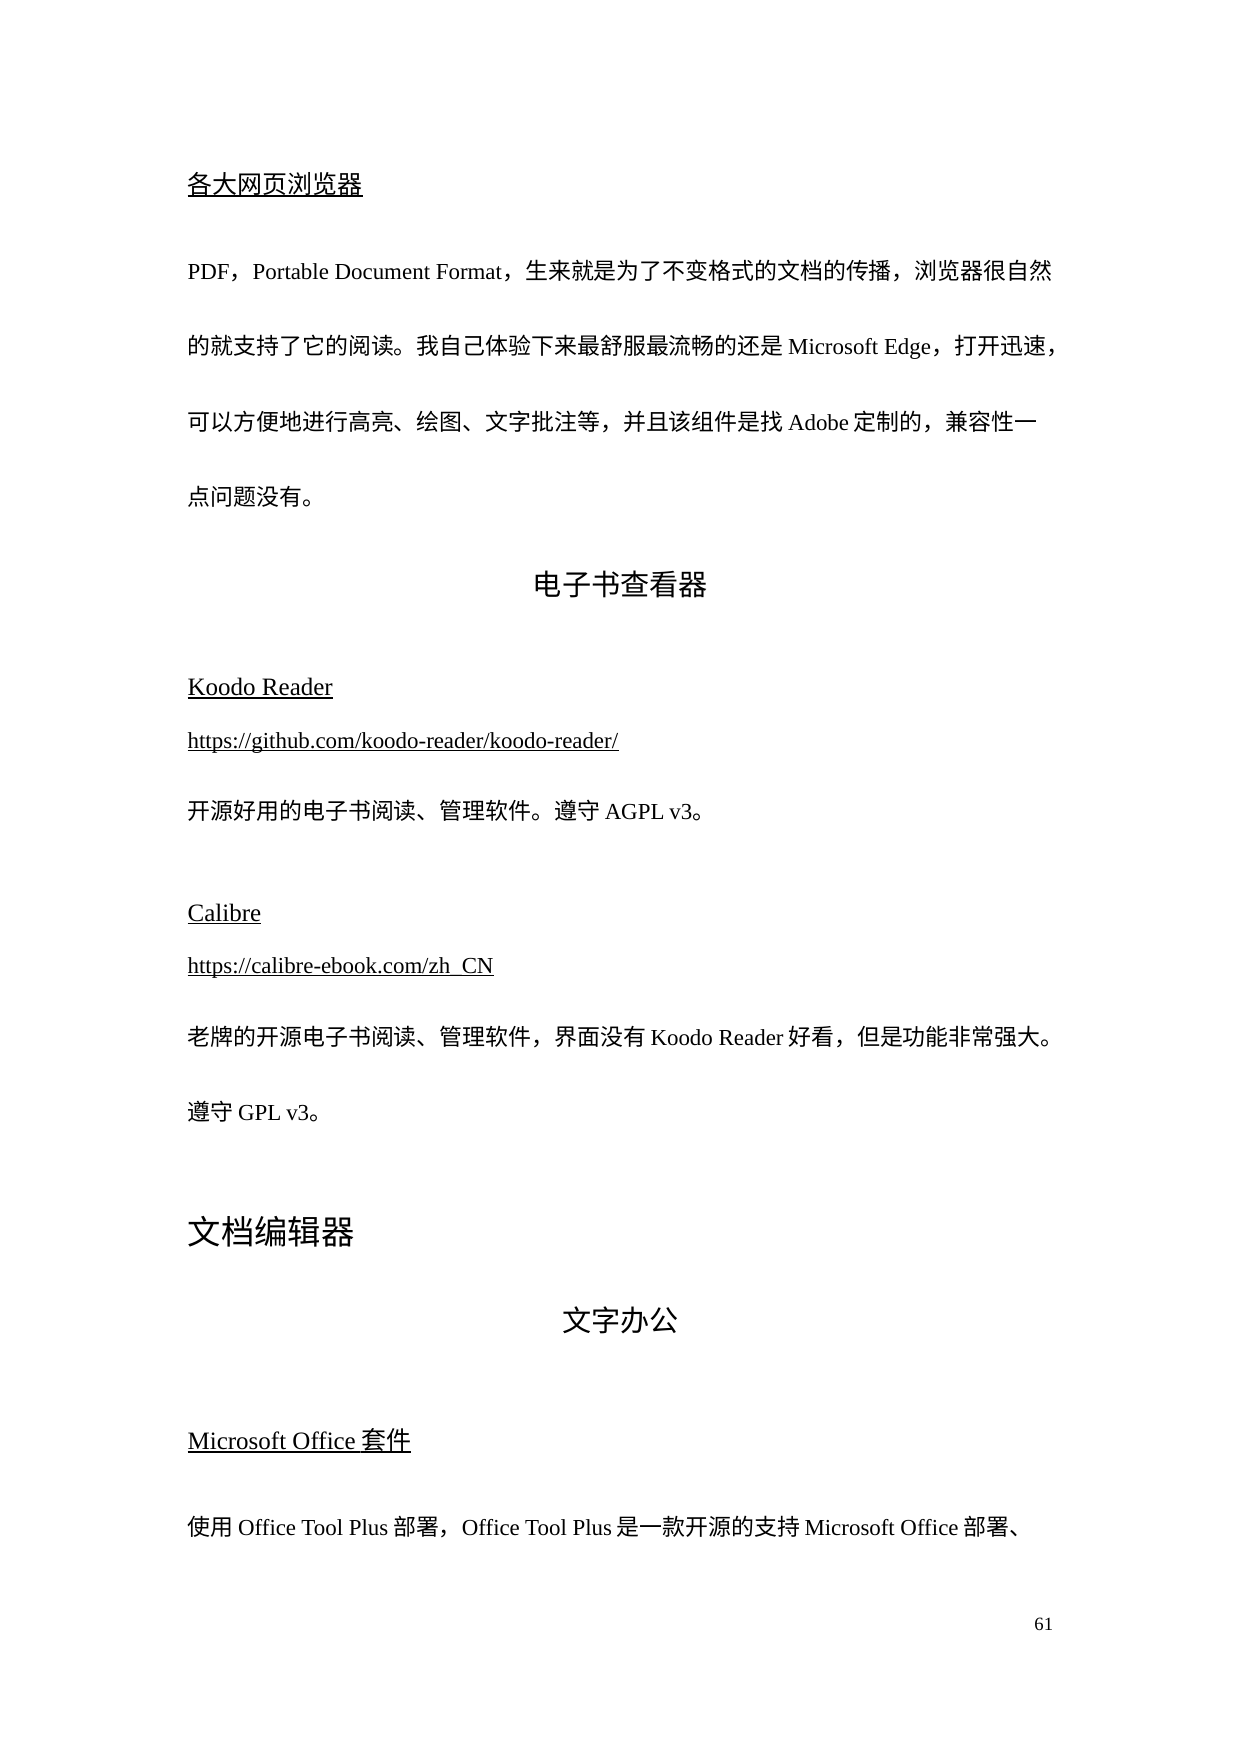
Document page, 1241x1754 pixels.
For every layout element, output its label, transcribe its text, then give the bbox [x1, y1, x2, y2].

subtitle Koodo Reader [187, 670, 1053, 703]
text 老牌的开源电子书阅读、管理软件，界面没有Koodo Reader好看，但是功能非常强大。遵守GPL v3。 [187, 1003, 1053, 1143]
subtitle Calibre [187, 896, 1053, 928]
text https://github.com/koodo-reader/koodo-reader/ [187, 724, 1053, 756]
subtitle 文字办公 [187, 1286, 1053, 1351]
subtitle 电子书查看器 [187, 550, 1053, 615]
subtitle 各大网页浏览器 [187, 150, 1053, 215]
text https://calibre-ebook.com/zh_CN [187, 949, 1053, 982]
text 开源好用的电子书阅读、管理软件。遵守AGPL v3。 [187, 777, 1053, 842]
subtitle Microsoft Office套件 [187, 1406, 1053, 1471]
subtitle 文档编辑器 [187, 1197, 1053, 1262]
text 使用Office Tool Plus部署，Office Tool Plus是一款开源的支持Microsoft Office部署、 [187, 1493, 1053, 1558]
text PDF，Portable Document Format，生来就是为了不变格式的文档的传播，浏览器很自然的就支持了它的阅读。我自己体验下来最舒服最流畅的还是Microsoft Edge，打开迅速，可以方便地进行高亮、绘图、文字批注等，并且该组件是找Adobe定制的，兼容性一点问题没有。 [187, 237, 1053, 528]
